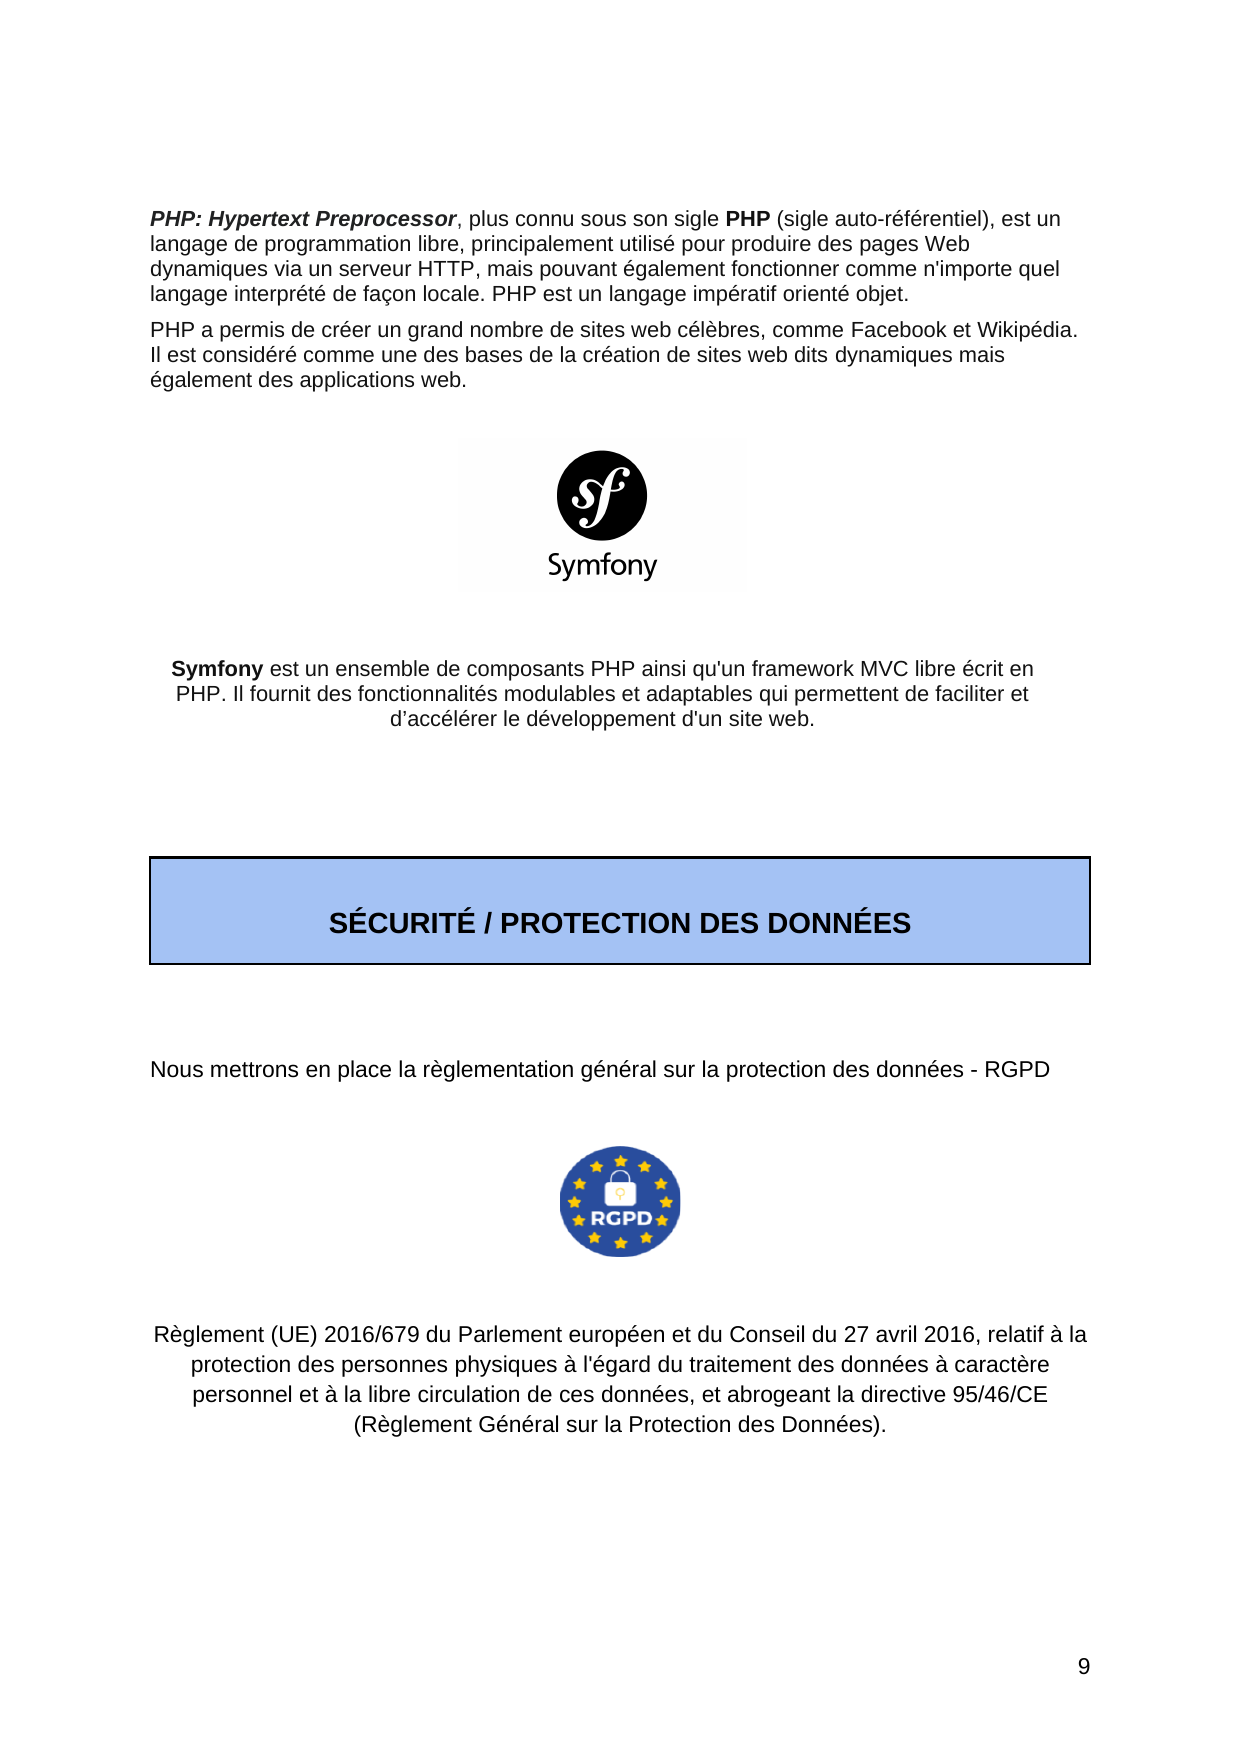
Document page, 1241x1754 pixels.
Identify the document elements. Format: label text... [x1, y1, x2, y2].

text Symfony est un ensemble de composants PHP ainsi qu'un framework MVC libre écrit en PHP. Il fournit des fonctionnalités modulables et adaptables qui permettent de faciliter et d’accélérer le développement d'un site web. [150, 656, 1055, 731]
text PHP: Hypertext Preprocessor, plus connu sous son sigle PHP (sigle auto-référentiel), est un langage de programmation libre, principalement utilisé pour produire des pages Web dynamiques via un serveur HTTP, mais pouvant également fonctionner comme n'importe quel langage interprété de façon locale. PHP est un langage impératif orienté objet. [150, 206, 1090, 306]
text Nous mettrons en place la règlementation général sur la protection des données - RGPD [150, 1056, 1090, 1082]
text Règlement (UE) 2016/679 du Parlement européen et du Conseil du 27 avril 2016, relatif à la protection des personnes physiques à l'égard du traitement des données à caractère personnel et à la libre circulation de ces données, et abrogeant la directive 95/46/CE (Règlement Général sur la Protection des Données). [150, 1321, 1090, 1437]
table_header SÉCURITÉ / PROTECTION DES DONNÉES [151, 859, 1089, 963]
picture [560, 1146, 681, 1257]
text PHP a permis de créer un grand nombre de sites web célèbres, comme Facebook et Wikipédia. Il est considéré comme une des bases de la création de sites web dits dynamiques mais également des applications web. [150, 317, 1090, 392]
picture [458, 438, 747, 592]
